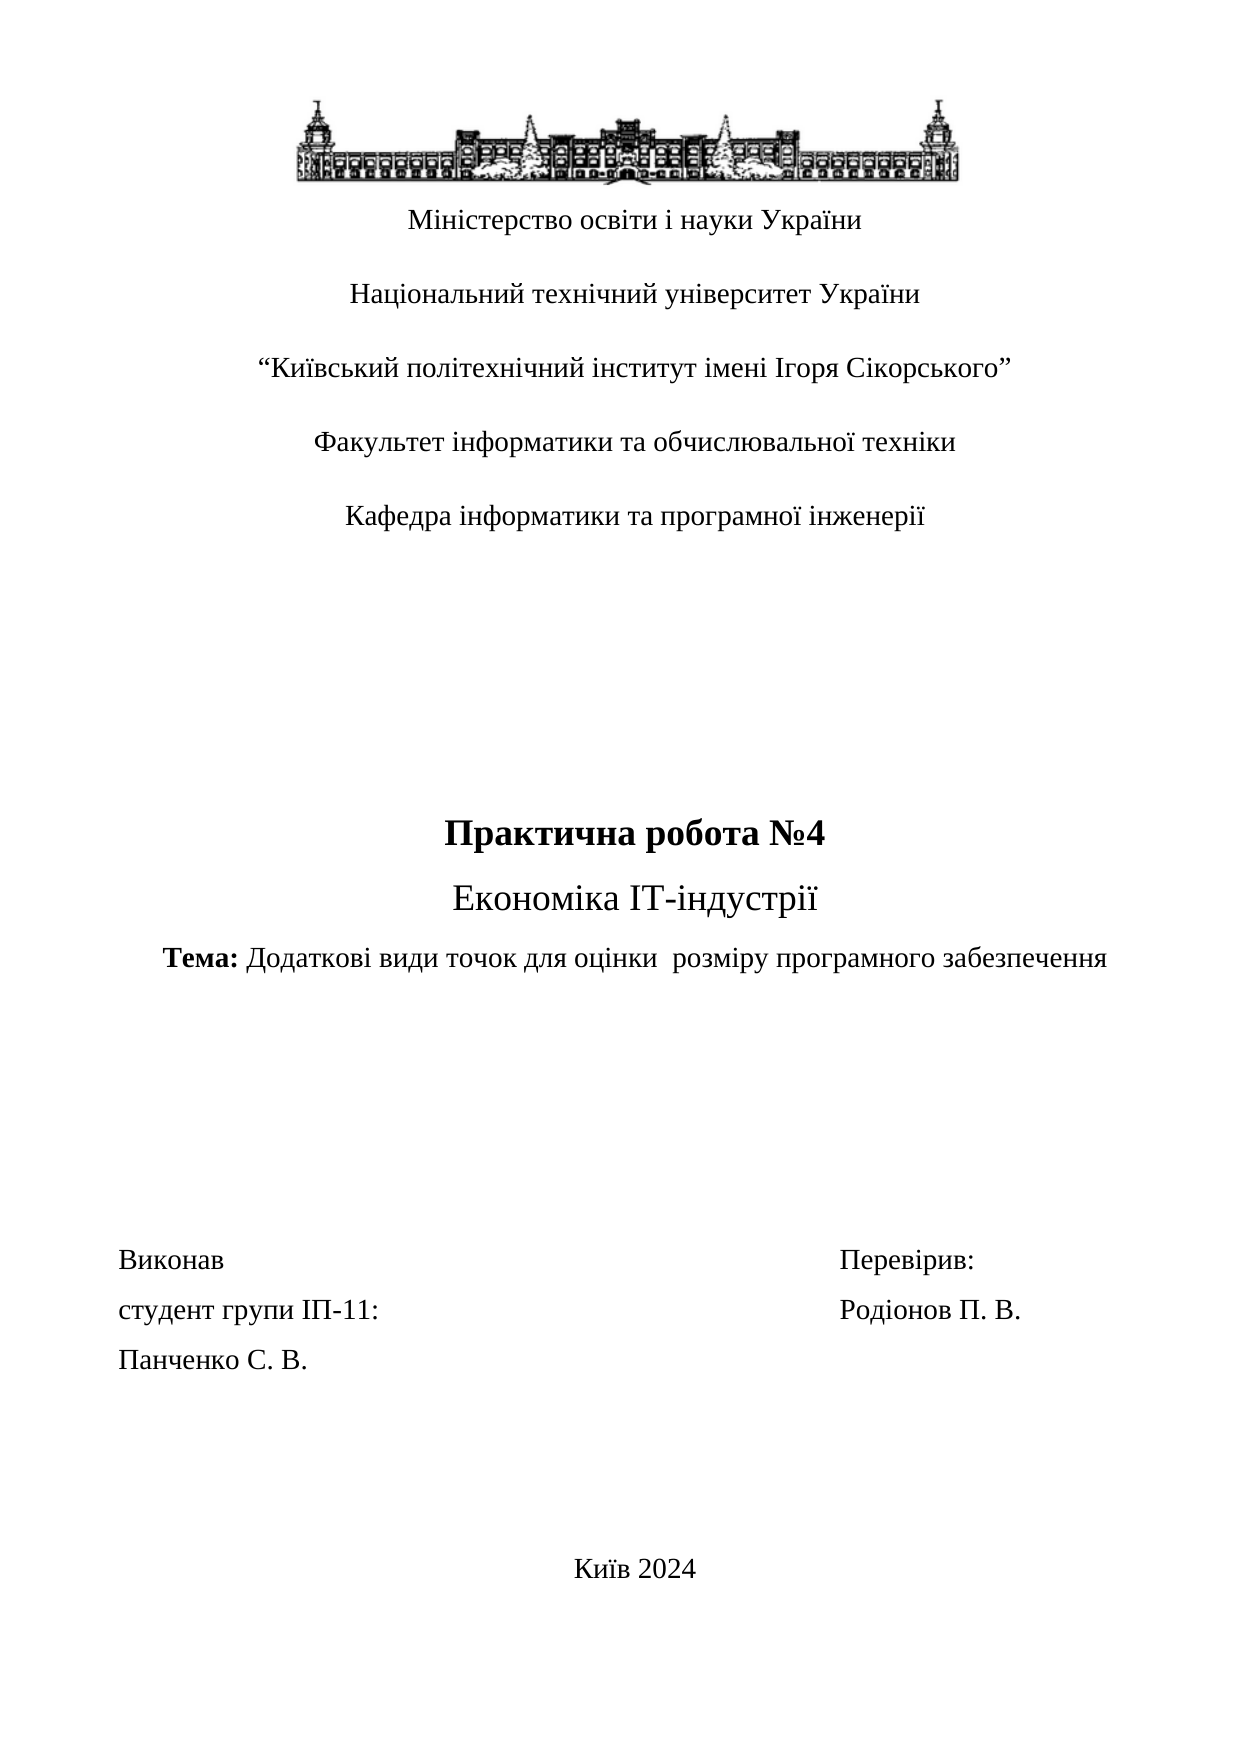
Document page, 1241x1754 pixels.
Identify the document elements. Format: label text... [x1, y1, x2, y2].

text Національний технічний університет України [118, 276, 1152, 310]
picture [259, 88, 1010, 189]
text Київ 2024 [118, 1551, 1152, 1585]
text Виконав Перевірив: [118, 1242, 1152, 1275]
text студент групи ІП-11: Родіонов П. В. [118, 1292, 1152, 1326]
text Практична робота №4 [118, 811, 1152, 854]
text Кафедра інформатики та програмної інженерії [118, 498, 1152, 532]
text Панченко С. В. [118, 1342, 1152, 1376]
text Економіка IT-індустрії [118, 875, 1152, 918]
text Факультет інформатики та обчислювальної техніки [118, 424, 1152, 458]
text Тема: Додаткові види точок для оцінки розміру програмного забезпечення [118, 940, 1152, 973]
text Міністерство освіти і науки України [118, 202, 1152, 236]
text “Київський політехнічний інститут імені Ігоря Сікорського” [118, 350, 1152, 384]
